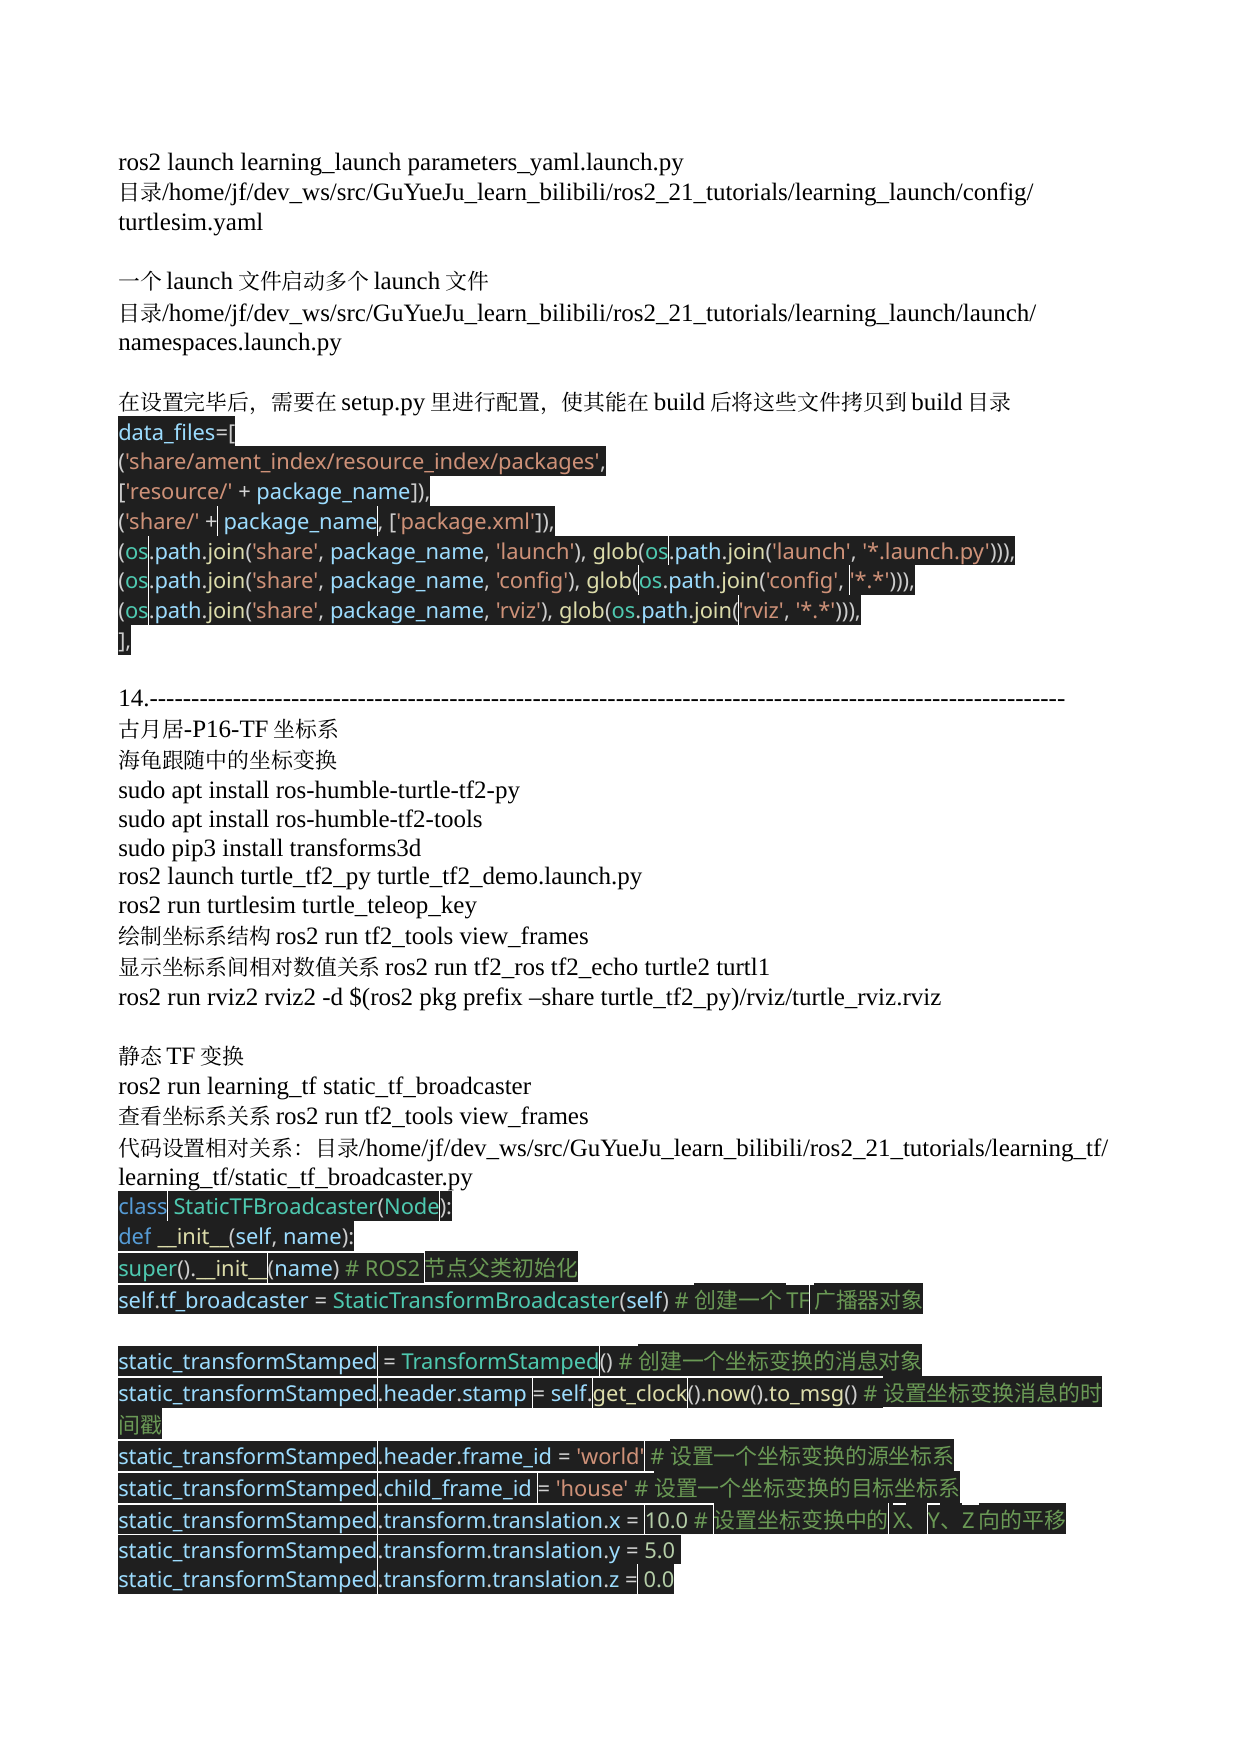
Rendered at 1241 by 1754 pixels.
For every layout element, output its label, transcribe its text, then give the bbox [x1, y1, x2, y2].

text self.tf_broadcaster = StaticTransformBroadcaster(self) # 创建一个TF广播器对象 [118, 1283, 1122, 1314]
text ros2 run turtlesim turtle_teleop_key [118, 890, 1122, 919]
text static_transformStamped.transform.translation.y = 5.0 [118, 1534, 1122, 1564]
text 显示坐标系间相对数值关系ros2 run tf2_ros tf2_echo turtle2 turtl1 [118, 950, 1122, 982]
text 代码设置相对关系：目录/home/jf/dev_ws/src/GuYueJu_learn_bilibili/ros2_21_tutorials/learning_tf/learning_tf/static_tf_broadcaster.py [118, 1131, 1122, 1191]
text super().__init__(name) # ROS2节点父类初始化 [118, 1251, 1122, 1283]
text ('share/ament_index/resource_index/packages', [118, 446, 1122, 476]
text 一个launch文件启动多个launch文件 [118, 264, 1122, 296]
text ros2 run rviz2 rviz2 -d $(ros2 pkg prefix –share turtle_tf2_py)/rviz/turtle_rviz.rviz [118, 982, 1122, 1011]
text ros2 launch turtle_tf2_py turtle_tf2_demo.launch.py [118, 861, 1122, 890]
text static_transformStamped = TransformStamped() # 创建一个坐标变换的消息对象 [118, 1344, 1122, 1376]
text 静态TF变换 [118, 1039, 1122, 1071]
text 海龟跟随中的坐标变换 [118, 744, 1122, 775]
text 绘制坐标系结构ros2 run tf2_tools view_frames [118, 919, 1122, 950]
text (os.path.join('share', package_name, 'rviz'), glob(os.path.join('rviz', '*.*'))), [118, 595, 1122, 625]
text ros2 launch learning_launch parameters_yaml.launch.py [118, 147, 1122, 176]
text sudo pip3 install transforms3d [118, 833, 1122, 861]
text (os.path.join('share', package_name, 'config'), glob(os.path.join('config', '*.*'))), [118, 565, 1122, 595]
text (os.path.join('share', package_name, 'launch'), glob(os.path.join('launch', '*.launch.py'))), [118, 536, 1122, 565]
text class StaticTFBroadcaster(Node): [118, 1191, 1122, 1221]
text ros2 run learning_tf static_tf_broadcaster [118, 1071, 1122, 1099]
text sudo apt install ros-humble-turtle-tf2-py [118, 775, 1122, 804]
text 查看坐标系关系ros2 run tf2_tools view_frames [118, 1099, 1122, 1131]
text sudo apt install ros-humble-tf2-tools [118, 804, 1122, 833]
text data_files=[ [118, 416, 1122, 446]
text 古月居-P16-TF坐标系 [118, 712, 1122, 744]
text static_transformStamped.child_frame_id = 'house' # 设置一个坐标变换的目标坐标系 [118, 1471, 1122, 1503]
text 目录/home/jf/dev_ws/src/GuYueJu_learn_bilibili/ros2_21_tutorials/learning_launch/launch/namespaces.launch.py [118, 296, 1122, 356]
text def __init__(self, name): [118, 1221, 1122, 1251]
text 在设置完毕后，需要在setup.py里进行配置，使其能在build后将这些文件拷贝到build目录 [118, 385, 1122, 416]
text 14.-------------------------------------------------------------------------------------------------------------- [118, 683, 1122, 712]
text ], [118, 625, 1122, 655]
text static_transformStamped.header.stamp = self.get_clock().now().to_msg() # 设置坐标变换消息的时间戳 [118, 1376, 1122, 1439]
text static_transformStamped.transform.translation.z = 0.0 [118, 1564, 1122, 1594]
text ['resource/' + package_name]), [118, 476, 1122, 506]
text static_transformStamped.transform.translation.x = 10.0 # 设置坐标变换中的X、Y、Z向的平移 [118, 1503, 1122, 1534]
text 目录/home/jf/dev_ws/src/GuYueJu_learn_bilibili/ros2_21_tutorials/learning_launch/config/turtlesim.yaml [118, 176, 1122, 236]
text static_transformStamped.header.frame_id = 'world' # 设置一个坐标变换的源坐标系 [118, 1439, 1122, 1471]
text ('share/' + package_name, ['package.xml']), [118, 506, 1122, 536]
